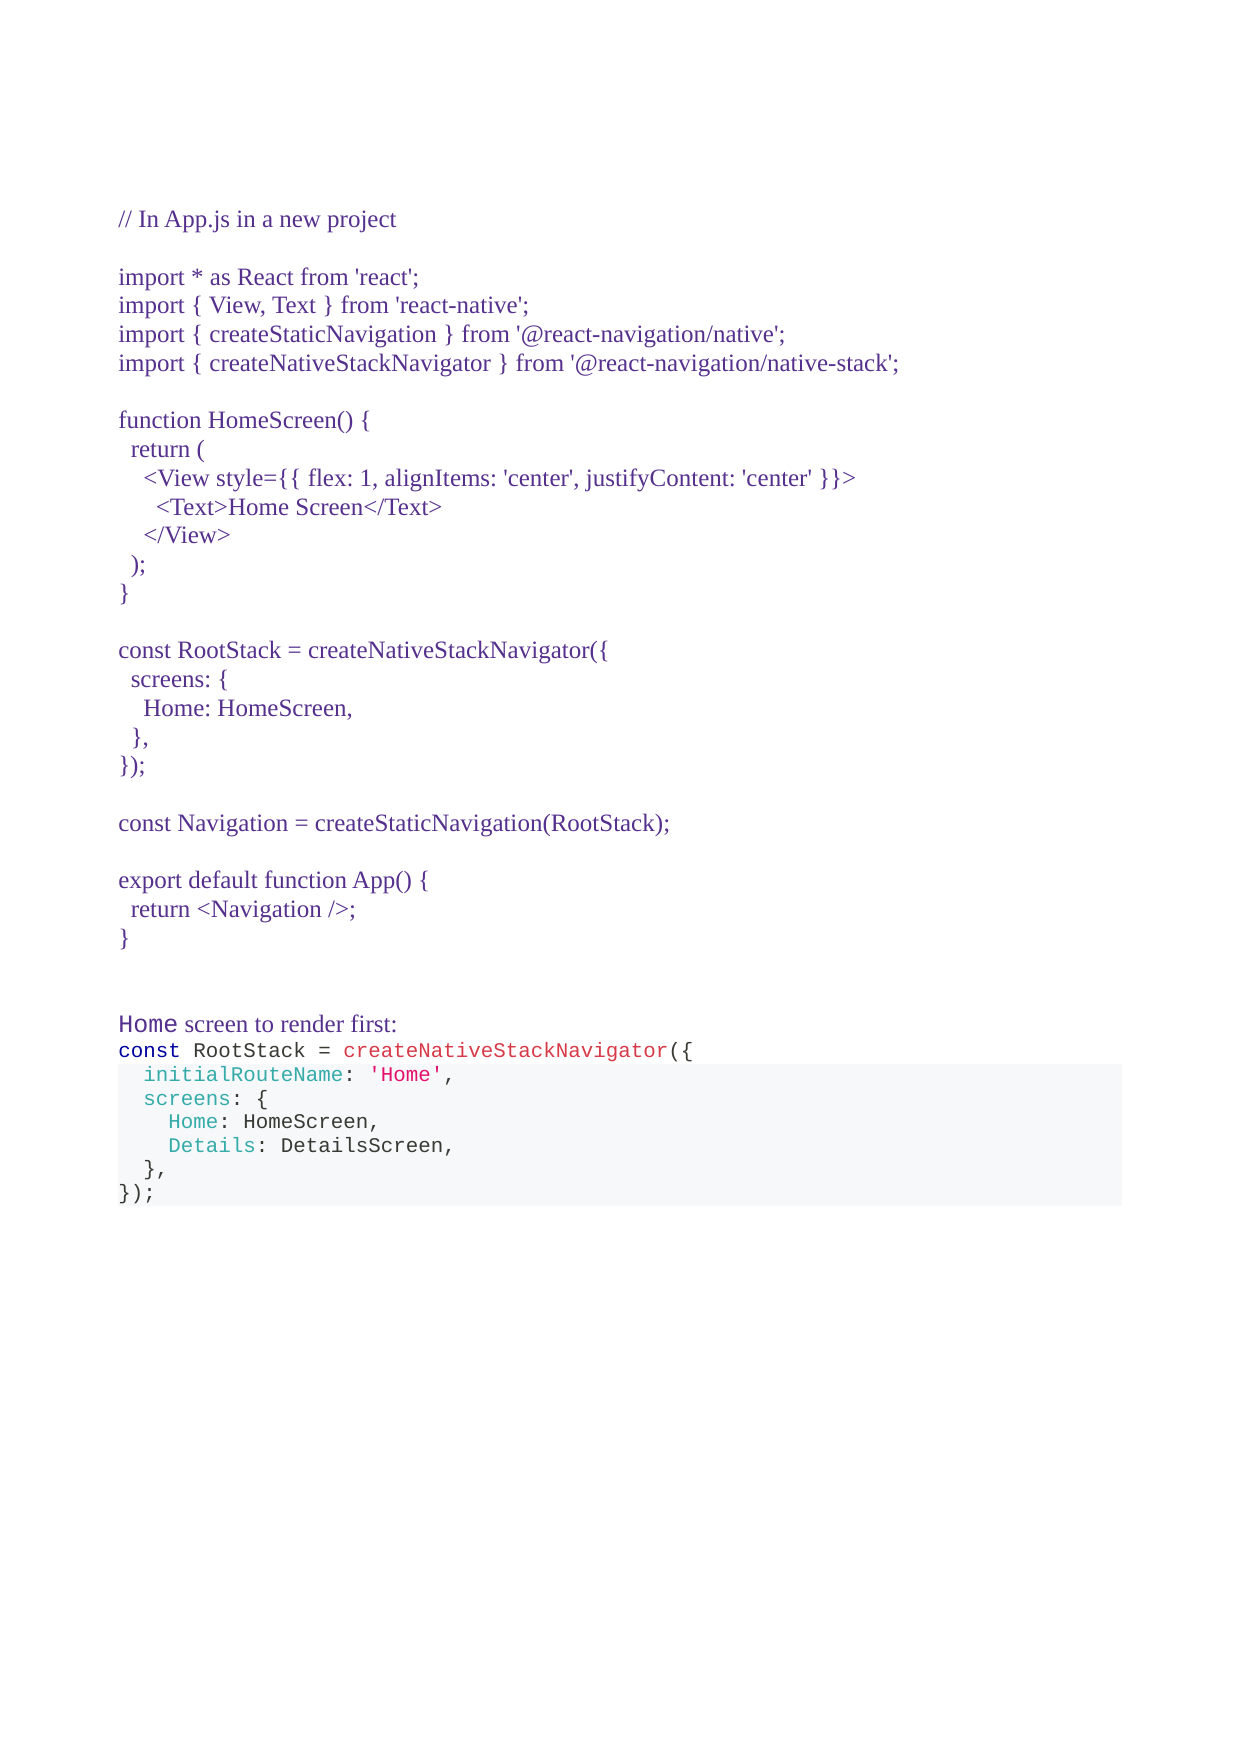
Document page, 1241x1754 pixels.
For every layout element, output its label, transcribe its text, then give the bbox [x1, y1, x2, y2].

text <Text>Home Screen</Text> [118, 492, 1122, 521]
text }); [118, 1182, 1122, 1206]
text }); [118, 751, 1122, 779]
text // In App.js in a new project [118, 204, 1122, 233]
text const Navigation = createStaticNavigation(RootStack); [118, 808, 1122, 837]
text <View style={{ flex: 1, alignItems: 'center', justifyContent: 'center' }}> [118, 463, 1122, 492]
text } [118, 578, 1122, 607]
text Details: DetailsScreen, [118, 1135, 1122, 1158]
text }, [118, 722, 1122, 751]
text return <Navigation />; [118, 894, 1122, 923]
text screens: { [118, 664, 1122, 693]
text } [118, 923, 1122, 952]
text return ( [118, 434, 1122, 463]
text import { createNativeStackNavigator } from '@react-navigation/native-stack'; [118, 348, 1122, 377]
text initialRouteName: 'Home', [118, 1064, 1122, 1087]
text }, [118, 1158, 1122, 1182]
text const RootStack = createNativeStackNavigator({ [118, 1040, 1122, 1064]
text const RootStack = createNativeStackNavigator({ [118, 636, 1122, 664]
text ); [118, 549, 1122, 578]
text Home: HomeScreen, [118, 693, 1122, 722]
text screens: { [118, 1087, 1122, 1111]
text </View> [118, 521, 1122, 549]
text Home screen to render first: [118, 1009, 1122, 1040]
text function HomeScreen() { [118, 406, 1122, 434]
text import { View, Text } from 'react-native'; [118, 291, 1122, 319]
text Home: HomeScreen, [118, 1111, 1122, 1135]
text import * as React from 'react'; [118, 262, 1122, 291]
text export default function App() { [118, 866, 1122, 894]
text import { createStaticNavigation } from '@react-navigation/native'; [118, 319, 1122, 348]
